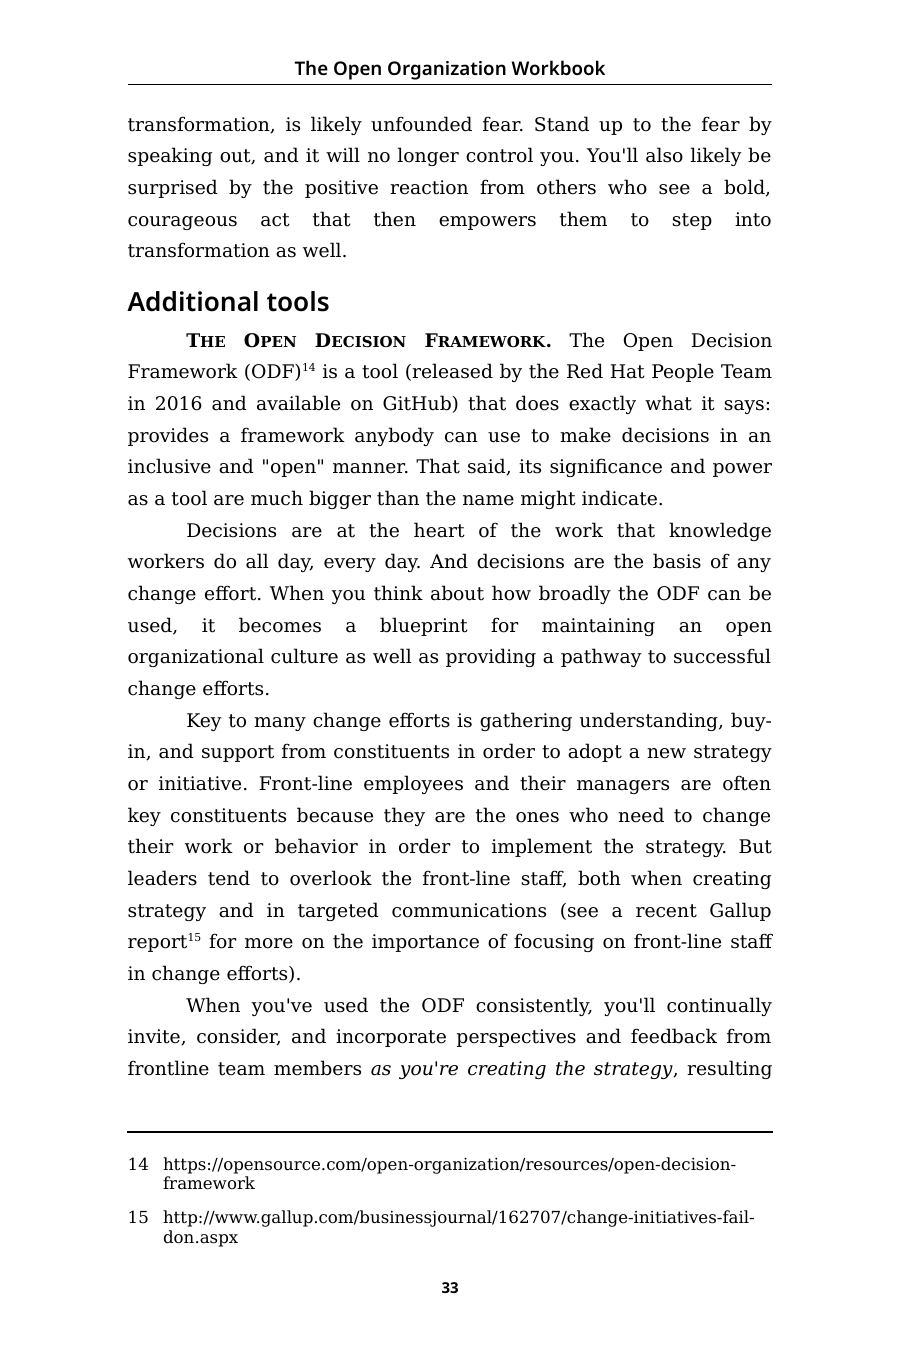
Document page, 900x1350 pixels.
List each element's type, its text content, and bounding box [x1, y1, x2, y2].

subtitle Additional tools [127, 287, 772, 317]
text Decisions are at the heart of the work that knowledge workers do all day, every day. And decisions are the basis of any change effort. When you think about how broadly the ODF can be used, it becomes a blueprint for maintaining an open organizational culture as well as providing a pathway to successful change efforts. [127, 520, 772, 700]
text https://opensource.com/open-organization/resources/open-decision-framework [127, 1154, 772, 1193]
text When you've used the ODF consistently, you'll continually invite, consider, and incorporate perspectives and feedback from frontline team members as you're creating the strategy, resulting [127, 995, 772, 1080]
text Key to many change efforts is gathering understanding, buy-in, and support from constituents in order to adopt a new strategy or initiative. Front-line employees and their managers are often key constituents because they are the ones who need to change their work or behavior in order to implement the strategy. But leaders tend to overlook the front-line staff, both when creating strategy and in targeted communications (see a recent Gallup report for more on the importance of focusing on front-line staff in change efforts). [127, 710, 772, 985]
text The Open Decision Framework. The Open Decision Framework (ODF) is a tool (released by the Red Hat People Team in 2016 and available on GitHub) that does exactly what it says: provides a framework anybody can use to make decisions in an inclusive and "open" manner. That said, its significance and power as a tool are much bigger than the name might indicate. [127, 329, 772, 510]
text transformation, is likely unfounded fear. Stand up to the fear by speaking out, and it will no longer control you. You'll also likely be surprised by the positive reaction from others who see a bold, courageous act that then empowers them to step into transformation as well. [127, 114, 772, 262]
text http://www.gallup.com/businessjournal/162707/change-initiatives-fail-don.aspx [127, 1208, 772, 1247]
